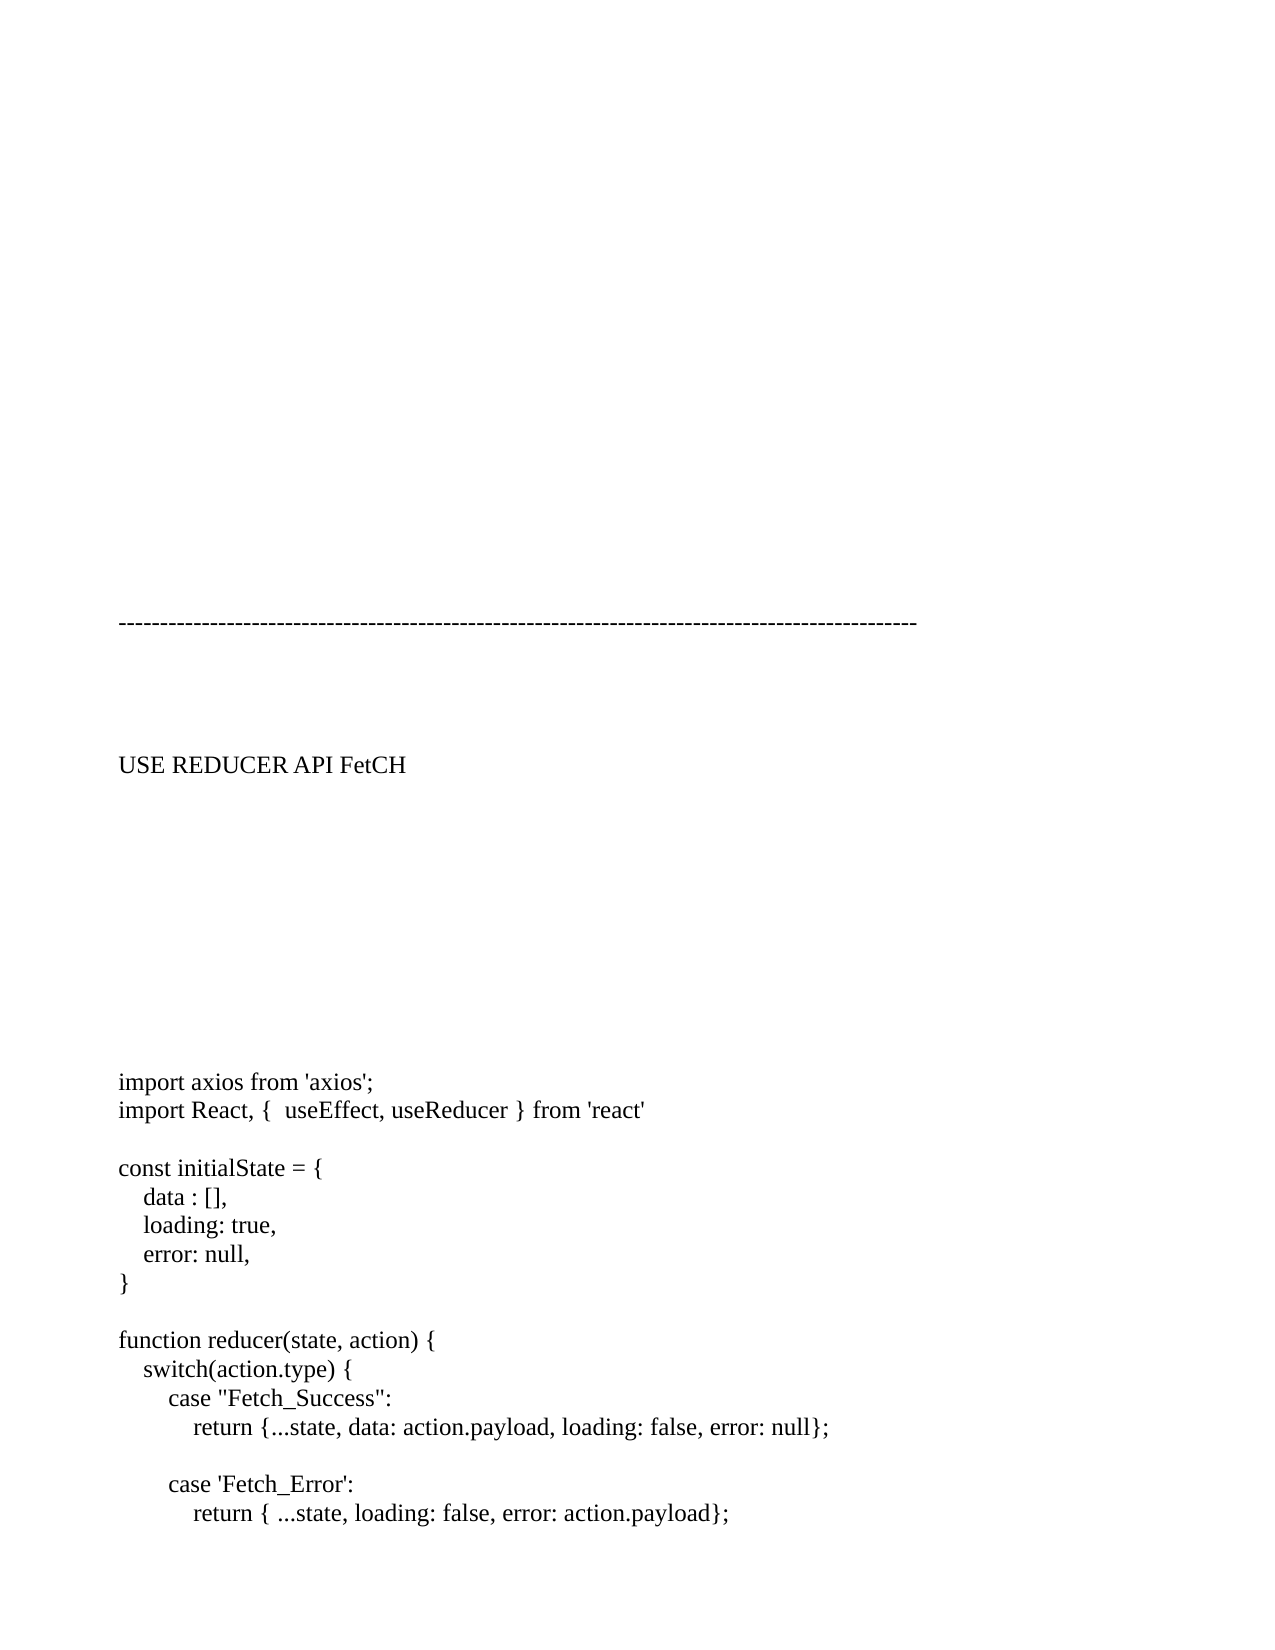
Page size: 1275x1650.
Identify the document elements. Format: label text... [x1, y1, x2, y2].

text import axios from 'axios'; [118, 1067, 1157, 1096]
text USE REDUCER API FetCH [118, 751, 1157, 779]
text loading: true, [118, 1211, 1157, 1239]
text error: null, [118, 1239, 1157, 1268]
text case "Fetch_Success": [118, 1383, 1157, 1412]
text const initialState = { [118, 1153, 1157, 1182]
text function reducer(state, action) { [118, 1326, 1157, 1354]
text switch(action.type) { [118, 1354, 1157, 1383]
text data : [], [118, 1182, 1157, 1211]
text case 'Fetch_Error': [118, 1469, 1157, 1498]
text import React, { useEffect, useReducer } from 'react' [118, 1096, 1157, 1124]
text return { ...state, loading: false, error: action.payload}; [118, 1498, 1157, 1527]
text return {...state, data: action.payload, loading: false, error: null}; [118, 1412, 1157, 1441]
text ------------------------------------------------------------------------------------------------ [118, 607, 1157, 636]
text } [118, 1268, 1157, 1297]
